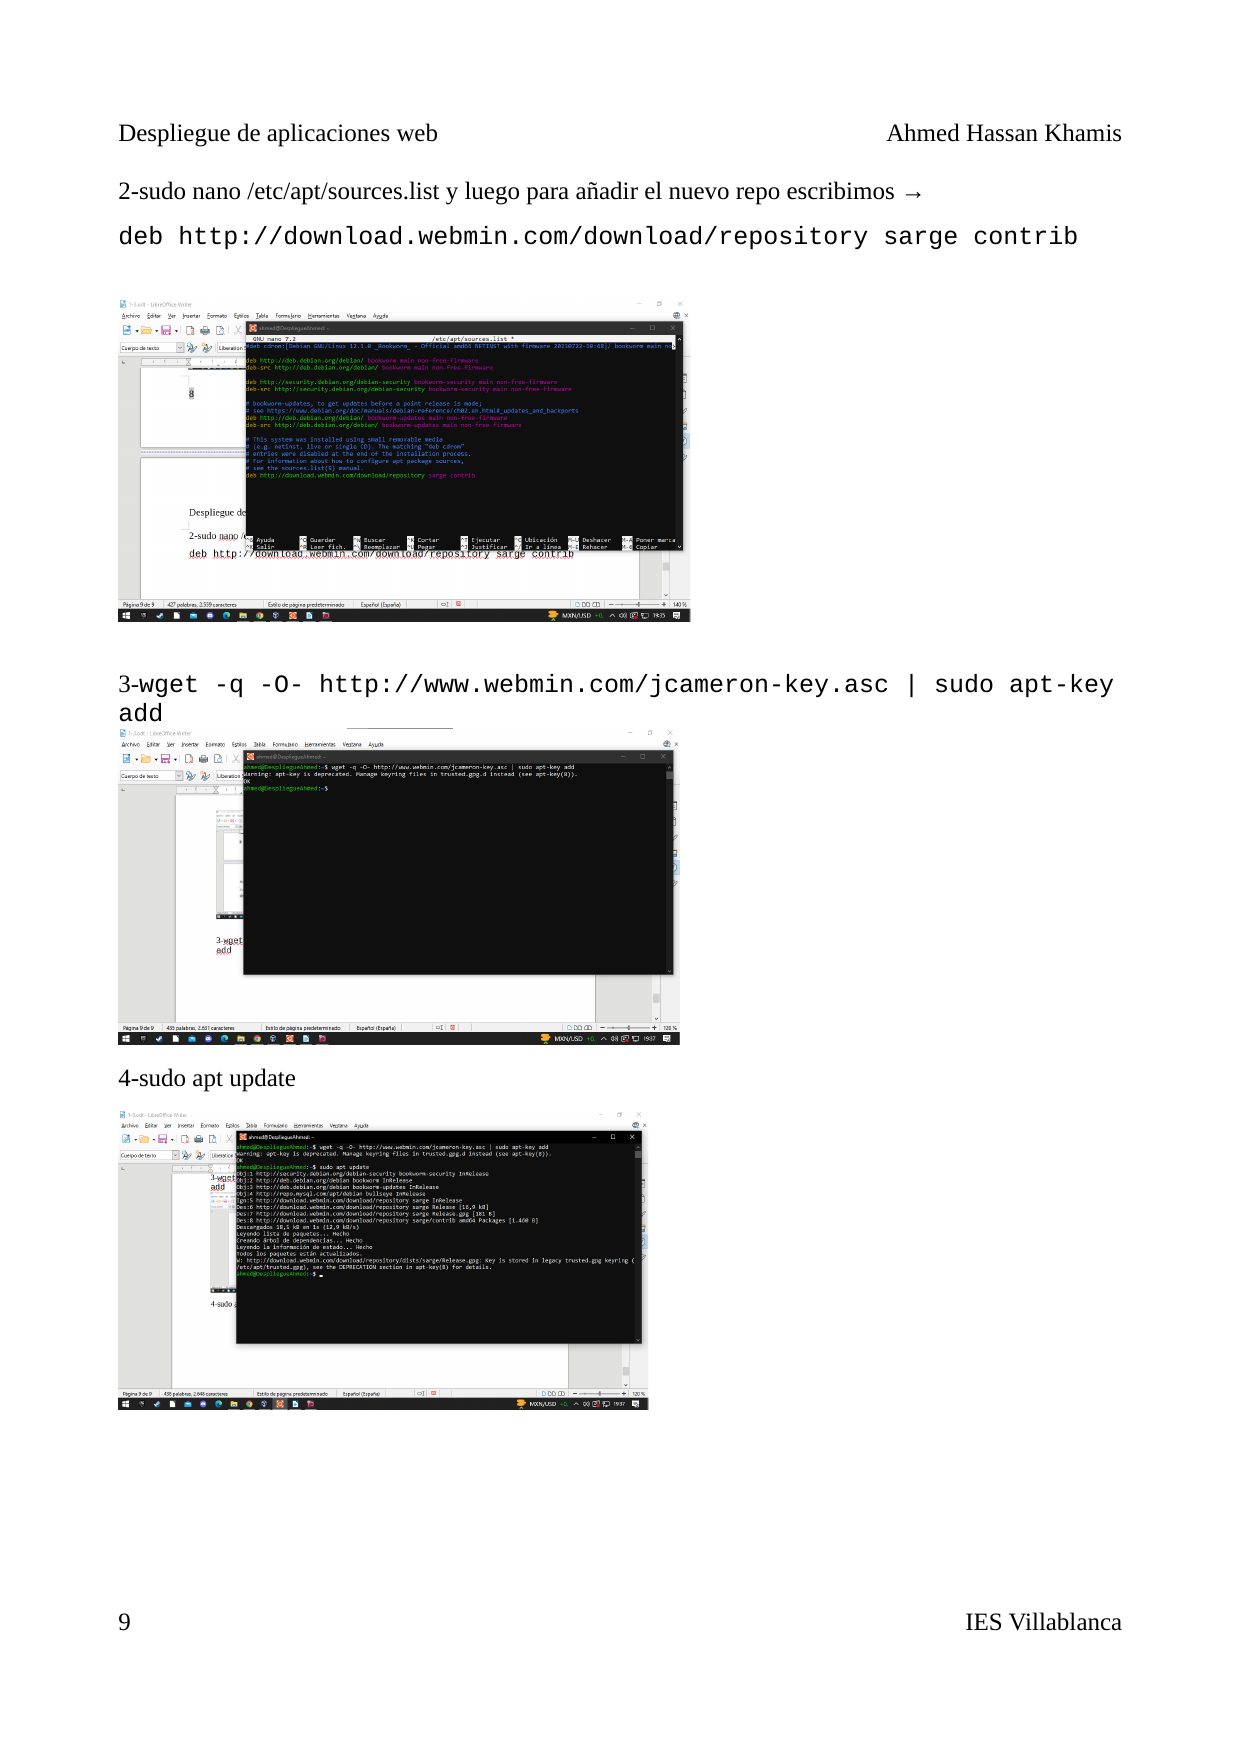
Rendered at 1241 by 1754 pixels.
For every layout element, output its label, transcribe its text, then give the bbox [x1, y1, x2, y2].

picture [118, 728, 680, 1045]
text 2-sudo nano /etc/apt/sources.list y luego para añadir el nuevo repo escribimos → [118, 176, 1122, 205]
text deb http://download.webmin.com/download/repository sarge contrib [118, 224, 1122, 252]
picture [118, 300, 691, 622]
text 4-sudo apt update [118, 1063, 1122, 1092]
picture [118, 1111, 649, 1410]
text 3-wget -q -O- http://www.webmin.com/jcameron-key.asc | sudo apt-key add [118, 641, 1122, 728]
